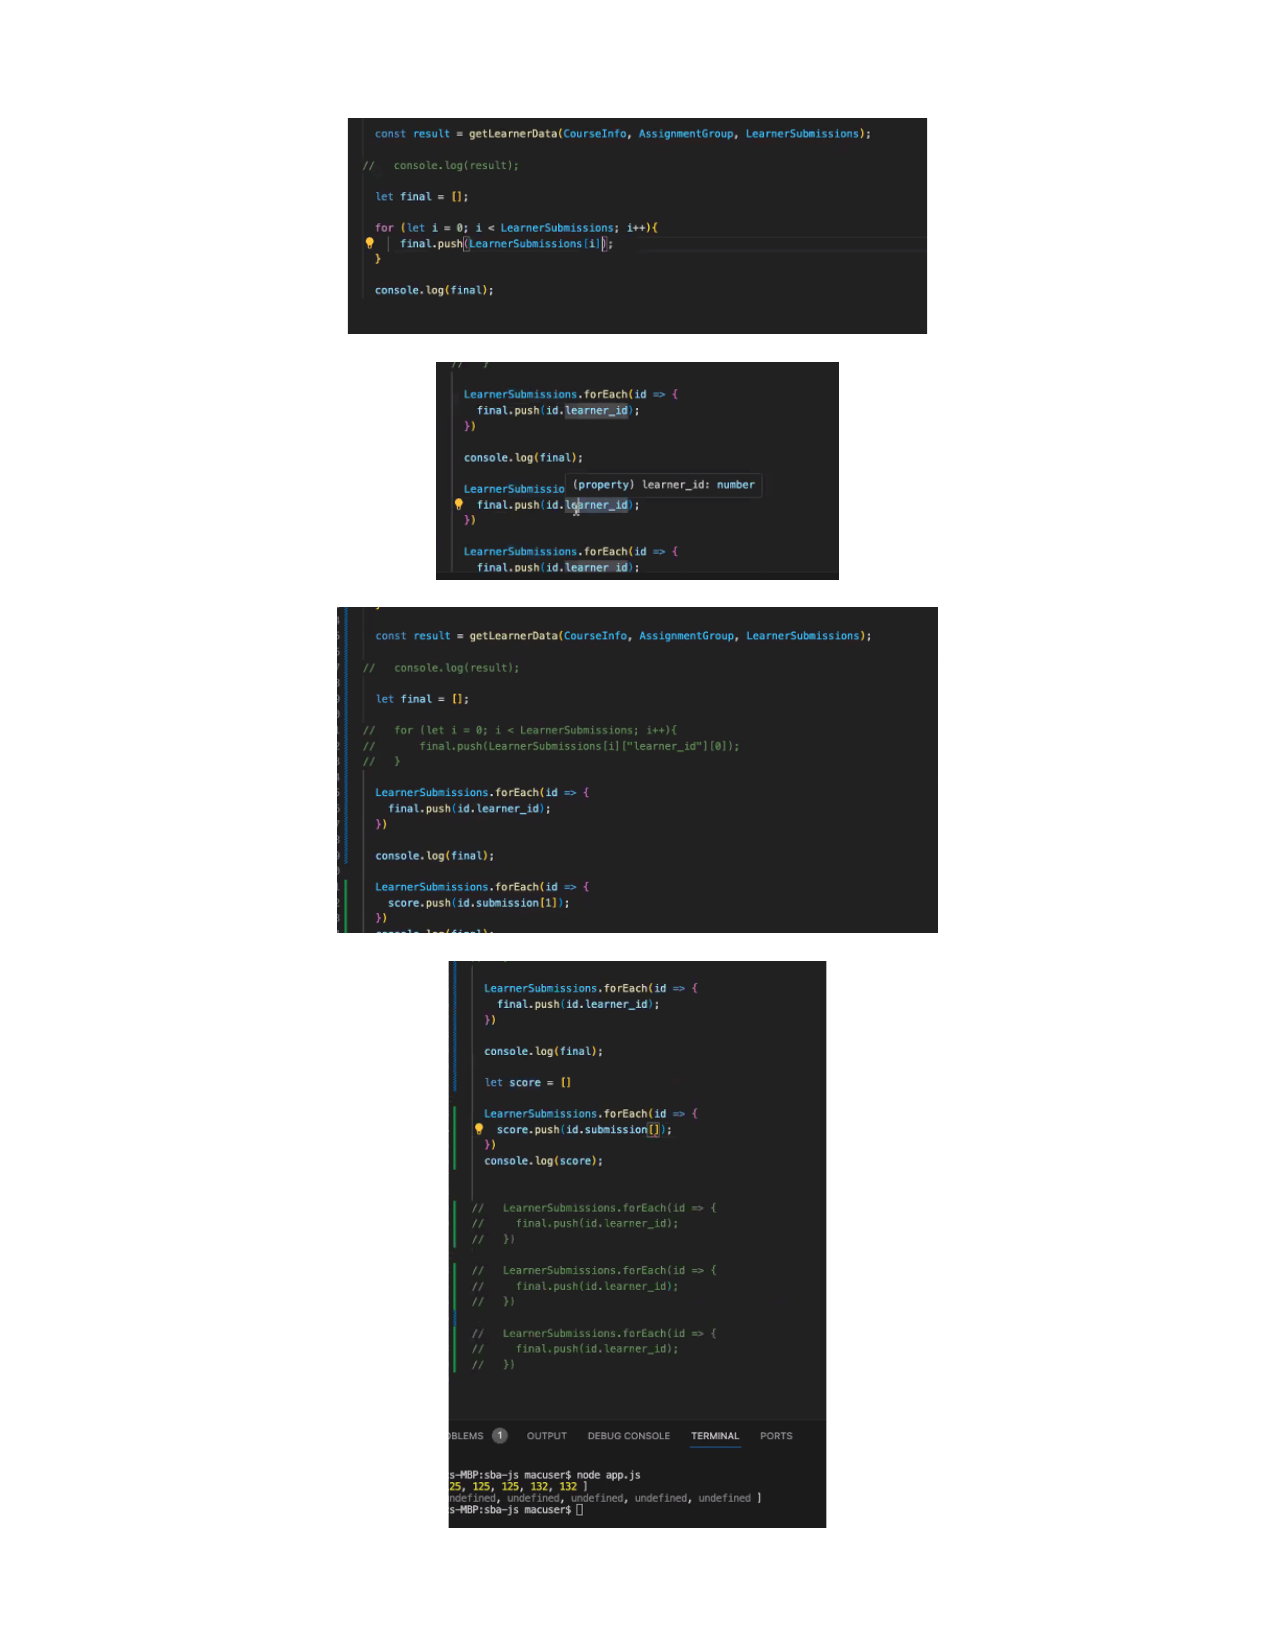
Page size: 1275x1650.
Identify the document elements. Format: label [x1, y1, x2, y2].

picture [337, 607, 938, 933]
picture [347, 118, 928, 334]
picture [448, 961, 827, 1528]
picture [436, 362, 839, 580]
